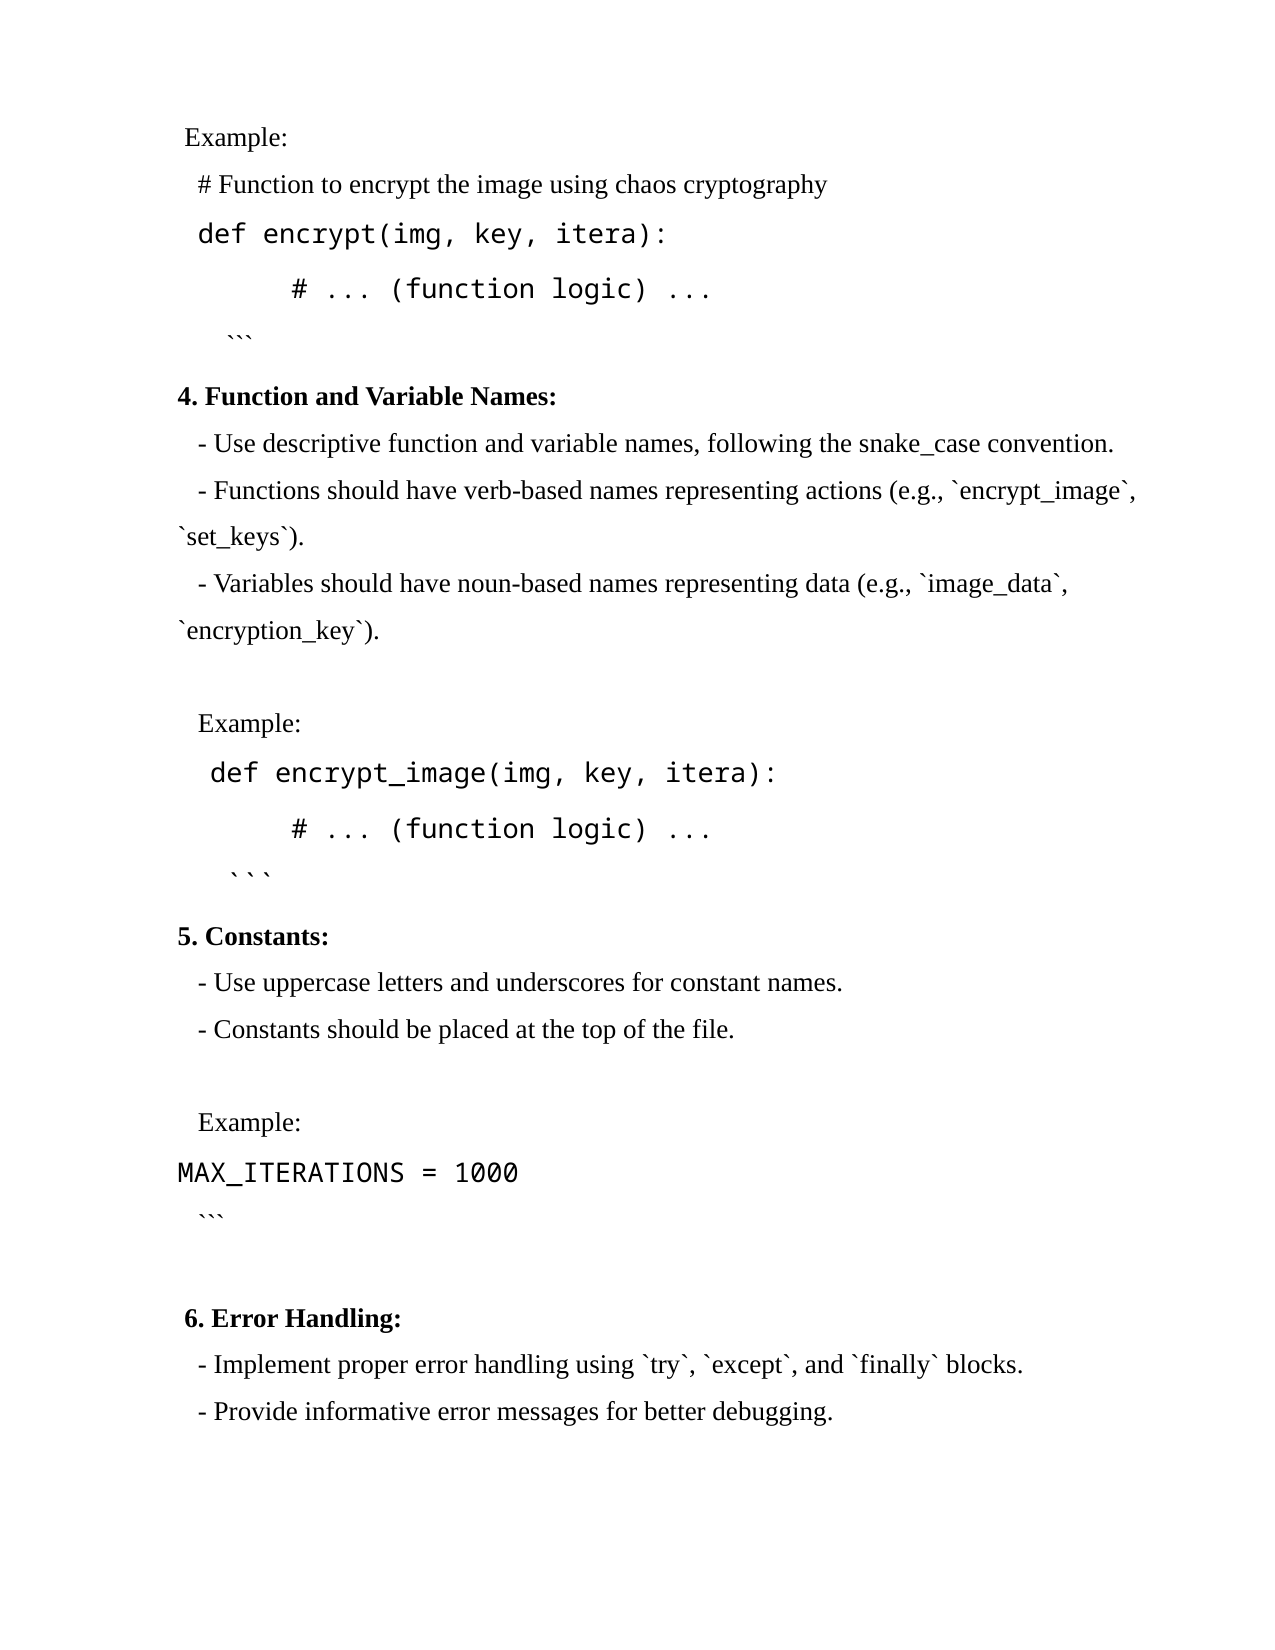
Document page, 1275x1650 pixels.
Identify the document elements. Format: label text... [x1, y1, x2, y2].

text - Variables should have noun-based names representing data (e.g., `image_data`, `encryption_key`). [177, 567, 1154, 645]
text # Function to encrypt the image using chaos cryptography [177, 168, 1154, 199]
text ``` [177, 864, 1154, 901]
text - Functions should have verb-based names representing actions (e.g., `encrypt_image`, `set_keys`). [177, 474, 1154, 552]
text 6. Error Handling: [177, 1302, 1154, 1333]
text # ... (function logic) ... [177, 809, 1154, 846]
text def encrypt_image(img, key, itera): [177, 754, 1154, 791]
text 4. Function and Variable Names: [177, 380, 1154, 412]
text Example: [177, 121, 1154, 152]
text ``` [177, 325, 1154, 362]
text MAX_ITERATIONS = 1000 [177, 1153, 1154, 1190]
text - Use uppercase letters and underscores for constant names. [177, 966, 1154, 997]
text ``` [177, 1208, 1154, 1239]
text - Provide informative error messages for better debugging. [177, 1395, 1154, 1426]
text Example: [177, 1106, 1154, 1137]
text Example: [177, 707, 1154, 738]
text def encrypt(img, key, itera): [177, 214, 1154, 251]
text - Use descriptive function and variable names, following the snake_case convention. [177, 427, 1154, 458]
text - Implement proper error handling using `try`, `except`, and `finally` blocks. [177, 1348, 1154, 1379]
text 5. Constants: [177, 920, 1154, 951]
text # ... (function logic) ... [177, 270, 1154, 307]
text - Constants should be placed at the top of the file. [177, 1013, 1154, 1044]
